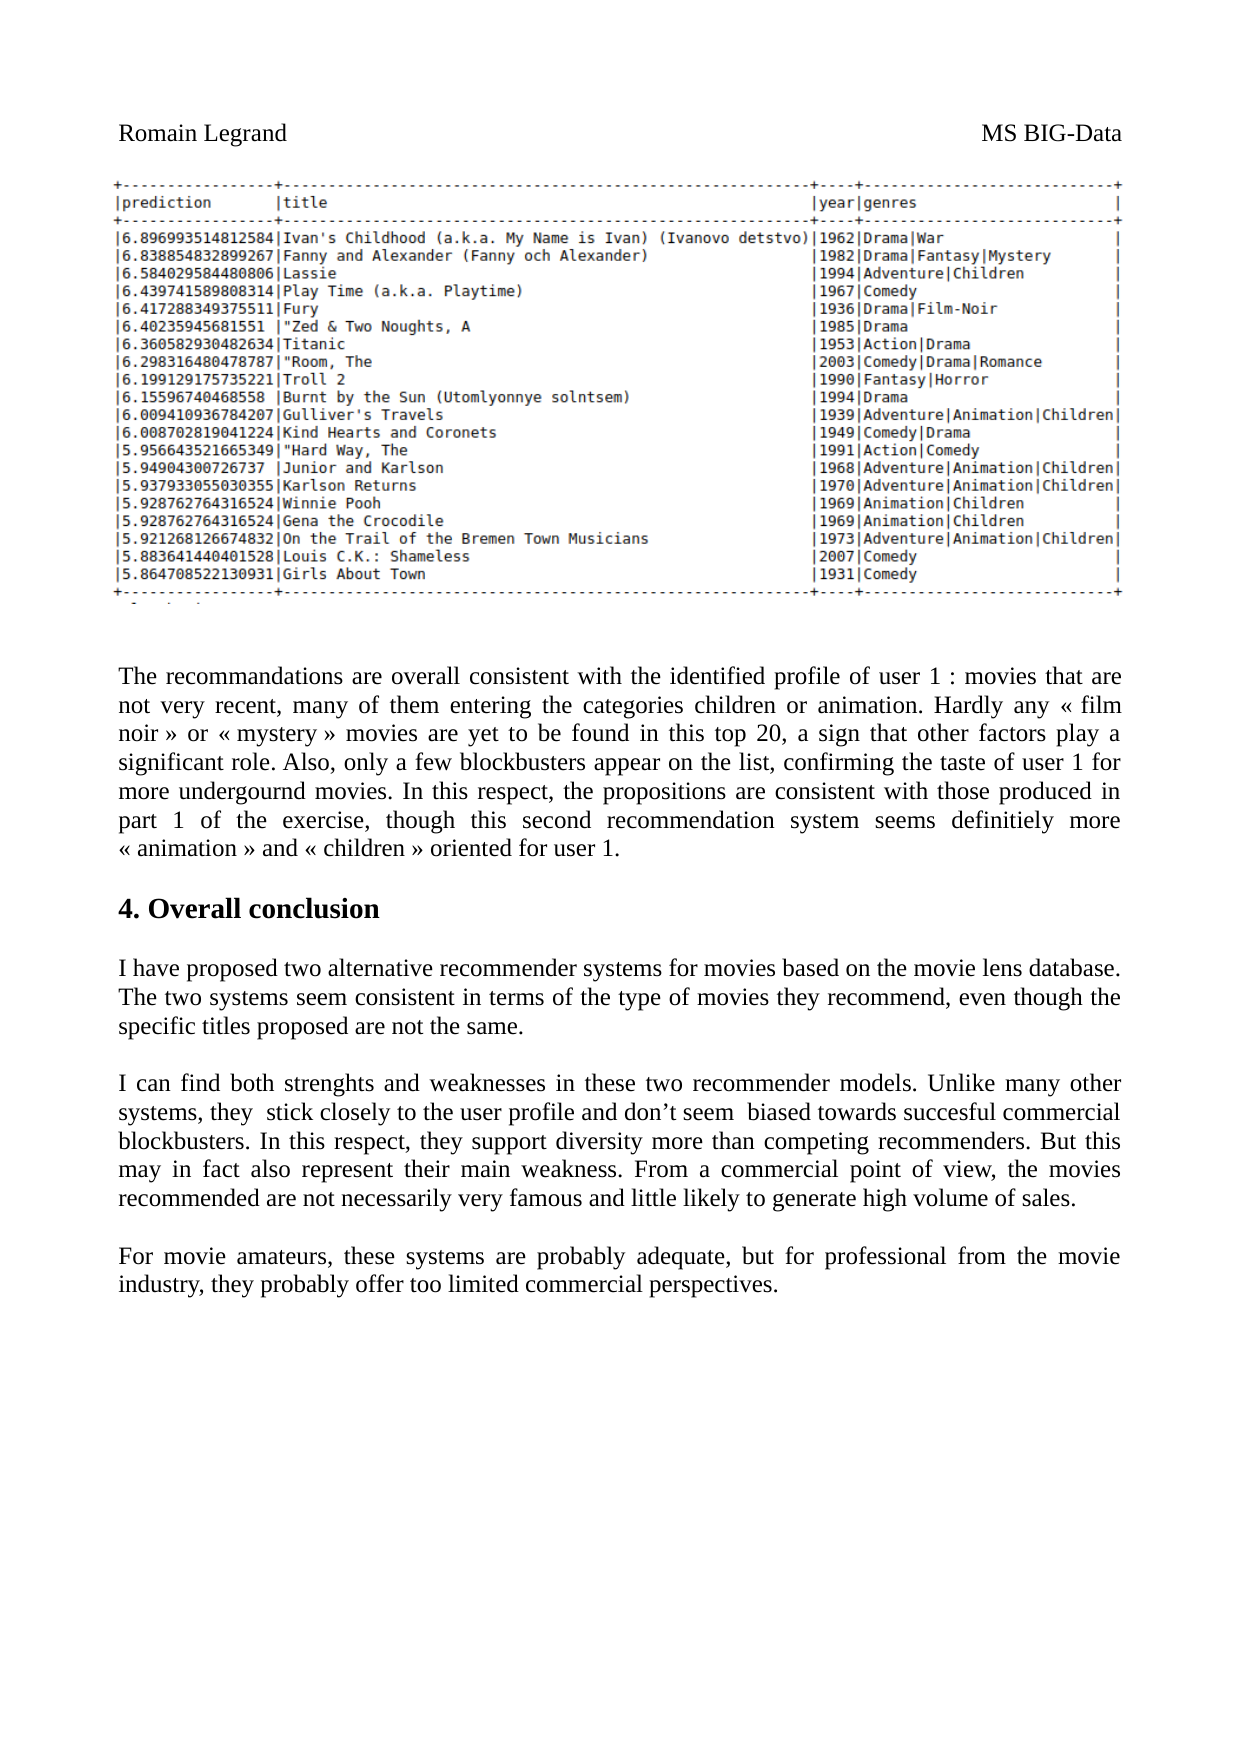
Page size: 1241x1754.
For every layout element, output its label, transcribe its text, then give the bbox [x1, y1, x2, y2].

text The recommandations are overall consistent with the identified profile of user 1 : movies that are not very recent, many of them entering the categories children or animation. Hardly any « film noir » or « mystery » movies are yet to be found in this top 20, a sign that other factors play a significant role. Also, only a few blockbusters appear on the list, confirming the taste of user 1 for more undergournd movies. In this respect, the propositions are consistent with those produced in part 1 of the exercise, though this second recommendation system seems definitiely more « animation » and « children » oriented for user 1. [118, 661, 1122, 862]
text For movie amateurs, these systems are probably adequate, but for professional from the movie industry, they probably offer too limited commercial perspectives. [118, 1241, 1122, 1298]
text 4. Overall conclusion [118, 891, 1122, 924]
text I can find both strenghts and weaknesses in these two recommender models. Unlike many other systems, they stick closely to the user profile and don’t seem biased towards succesful commercial blockbusters. In this respect, they support diversity more than competing recommenders. But this may in fact also represent their main weakness. From a commercial point of view, the movies recommended are not necessarily very famous and little likely to generate high volume of sales. [118, 1068, 1122, 1212]
picture [108, 176, 1133, 604]
text I have proposed two alternative recommender systems for movies based on the movie lens database. The two systems seem consistent in terms of the type of movies they recommend, even though the specific titles proposed are not the same. [118, 953, 1122, 1039]
